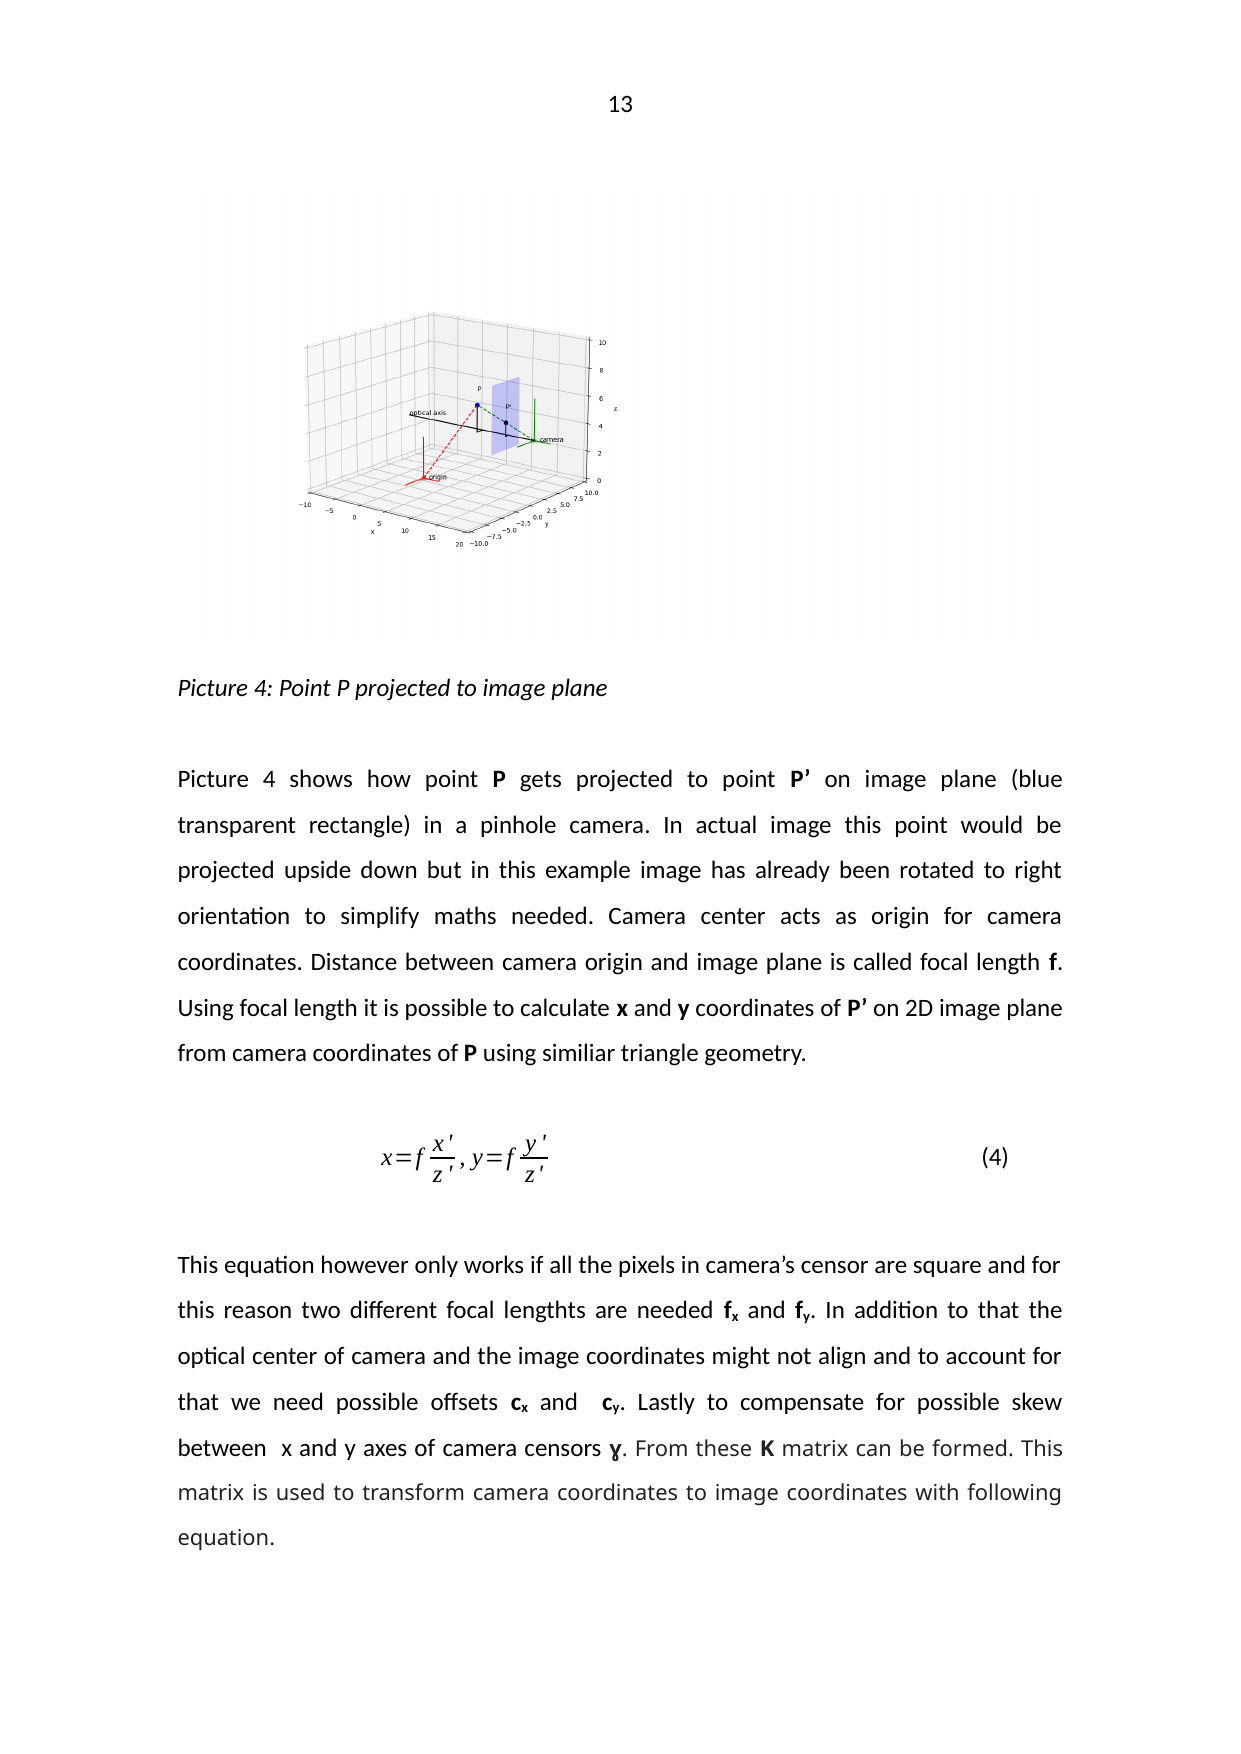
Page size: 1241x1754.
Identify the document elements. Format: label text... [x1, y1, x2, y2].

text This equation however only works if all the pixels in camera’s censor are square and for this reason two different focal lengthts are needed fx and fy. In addition to that the optical center of camera and the image coordinates might not align and to account for that we need possible offsets cx and cy. Lastly to compensate for possible skew between x and y axes of camera censors ɣ. From these K matrix can be formed. This matrix is used to transform camera coordinates to image coordinates with following equation. [177, 1249, 1063, 1552]
picture [177, 189, 1063, 644]
text Picture 4: Point P projected to image plane [177, 644, 1063, 702]
text Picture 4 shows how point P gets projected to point P’ on image plane (blue transparent rectangle) in a pinhole camera. In actual image this point would be projected upside down but in this example image has already been rotated to right orientation to simplify maths needed. Camera center acts as origin for camera coordinates. Distance between camera origin and image plane is called focal length f. Using focal length it is possible to calculate x and y coordinates of P’ on 2D image plane from camera coordinates of P using similiar triangle geometry. [177, 763, 1063, 1068]
text (4) [177, 1129, 1063, 1188]
